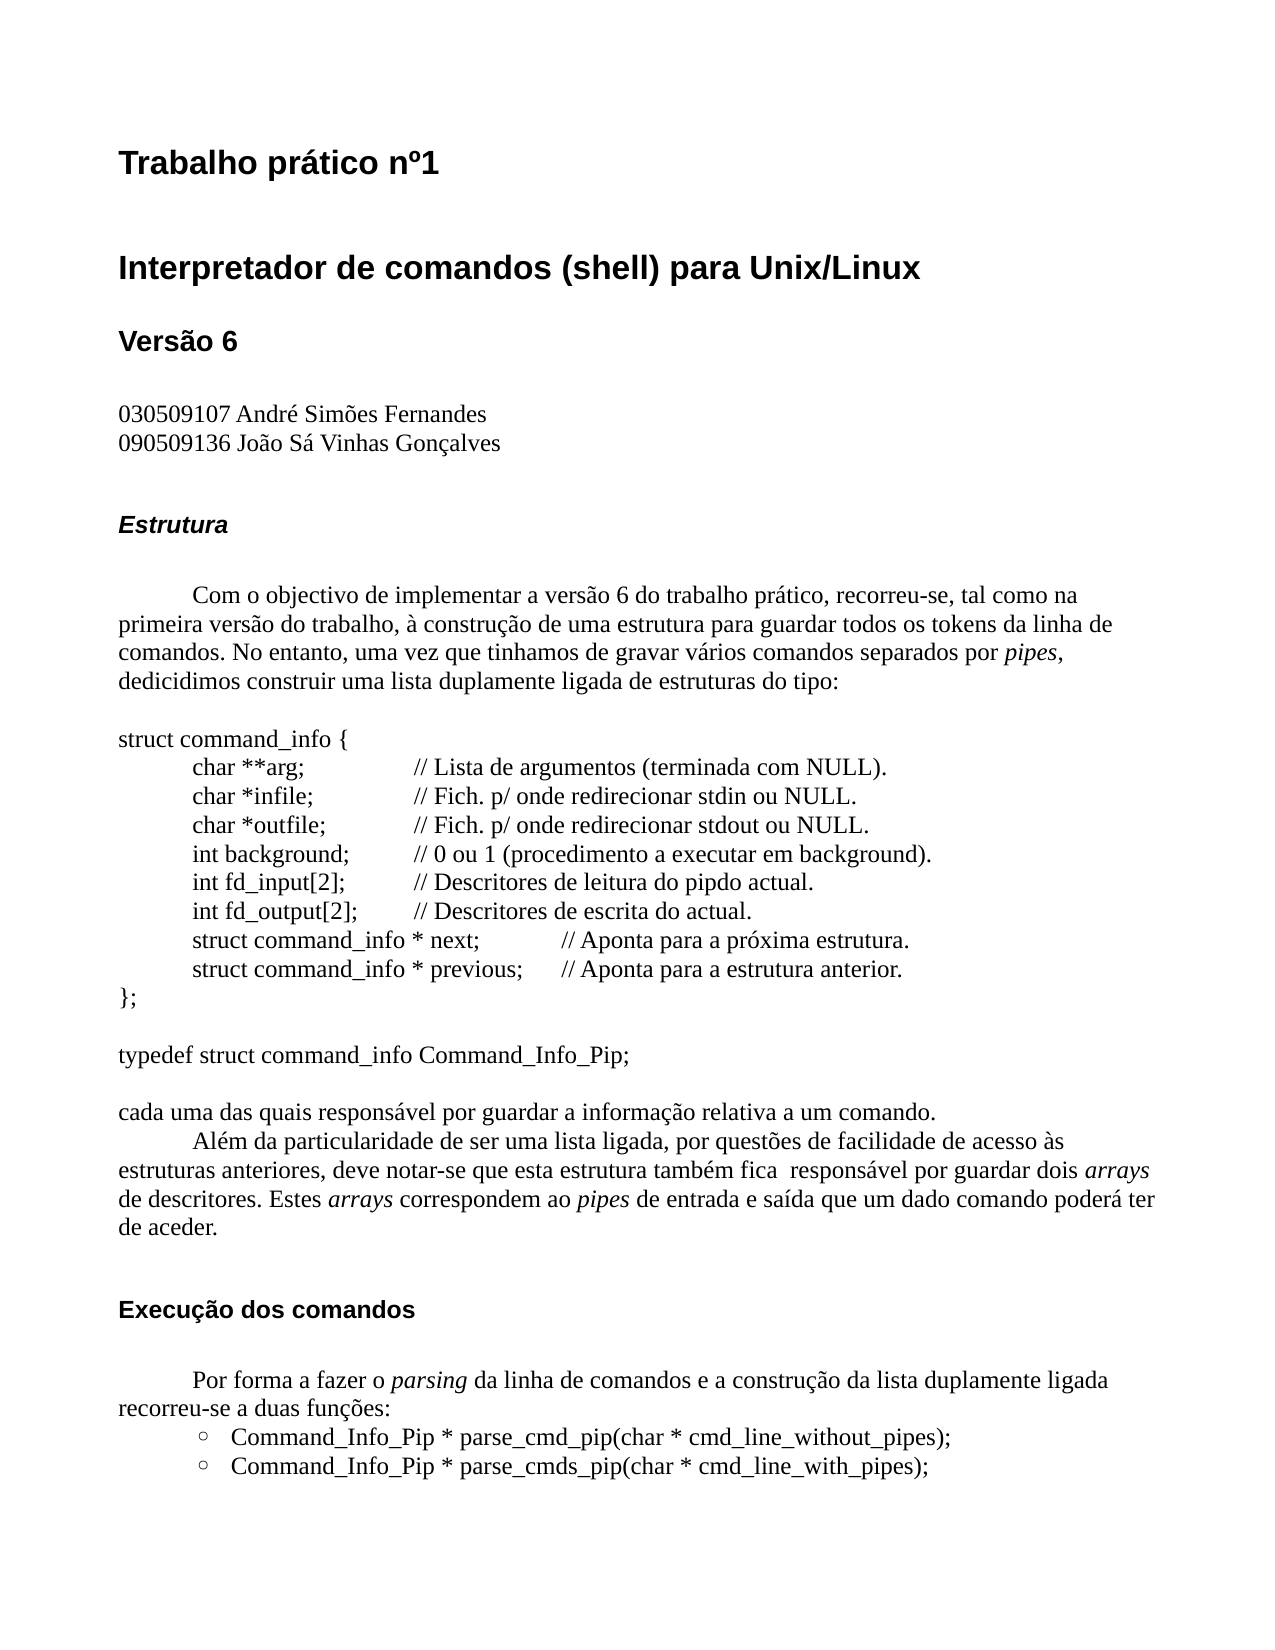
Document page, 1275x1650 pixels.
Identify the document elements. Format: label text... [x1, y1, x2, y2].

text 030509107 André Simões Fernandes [118, 399, 1157, 428]
text char *outfile; // Fich. p/ onde redirecionar stdout ou NULL. [118, 810, 1157, 839]
subtitle Execução dos comandos [118, 1295, 1157, 1323]
text typedef struct command_info Command_Info_Pip; [118, 1040, 1157, 1069]
text Com o objectivo de implementar a versão 6 do trabalho prático, recorreu-se, tal como na primeira versão do trabalho, à construção de uma estrutura para guardar todos os tokens da linha de comandos. No entanto, uma vez que tinhamos de gravar vários comandos separados por pipes, dedicidimos construir uma lista duplamente ligada de estruturas do tipo: [118, 580, 1157, 695]
text int fd_output[2]; // Descritores de escrita do actual. [118, 896, 1157, 925]
text struct command_info * next; // Aponta para a próxima estrutura. [118, 925, 1157, 954]
text struct command_info { [118, 724, 1157, 752]
text Além da particularidade de ser uma lista ligada, por questões de facilidade de acesso às estruturas anteriores, deve notar-se que esta estrutura também fica responsável por guardar dois arrays de descritores. Estes arrays correspondem ao pipes de entrada e saída que um dado comando poderá ter de aceder. [118, 1126, 1157, 1241]
text Por forma a fazer o parsing da linha de comandos e a construção da lista duplamente ligada recorreu-se a duas funções: [118, 1365, 1157, 1422]
text }; [118, 982, 1157, 1011]
subtitle Versão 6 [118, 324, 1157, 358]
text int fd_input[2]; // Descritores de leitura do pipdo actual. [118, 867, 1157, 896]
subtitle Interpretador de comandos (shell) para Unix/Linux [118, 248, 1157, 287]
text cada uma das quais responsável por guardar a informação relativa a um comando. [118, 1097, 1157, 1126]
list Command_Info_Pip * parse_cmds_pip(char * cmd_line_with_pipes); [193, 1451, 1157, 1480]
subtitle Trabalho prático nº1 [118, 143, 1157, 182]
list Command_Info_Pip * parse_cmd_pip(char * cmd_line_without_pipes); [193, 1422, 1157, 1451]
text char *infile; // Fich. p/ onde redirecionar stdin ou NULL. [118, 781, 1157, 810]
text char **arg; // Lista de argumentos (terminada com NULL). [118, 752, 1157, 781]
subtitle Estrutura [118, 510, 1157, 539]
text struct command_info * previous; // Aponta para a estrutura anterior. [118, 954, 1157, 982]
text int background; // 0 ou 1 (procedimento a executar em background). [118, 839, 1157, 867]
text 090509136 João Sá Vinhas Gonçalves [118, 428, 1157, 456]
